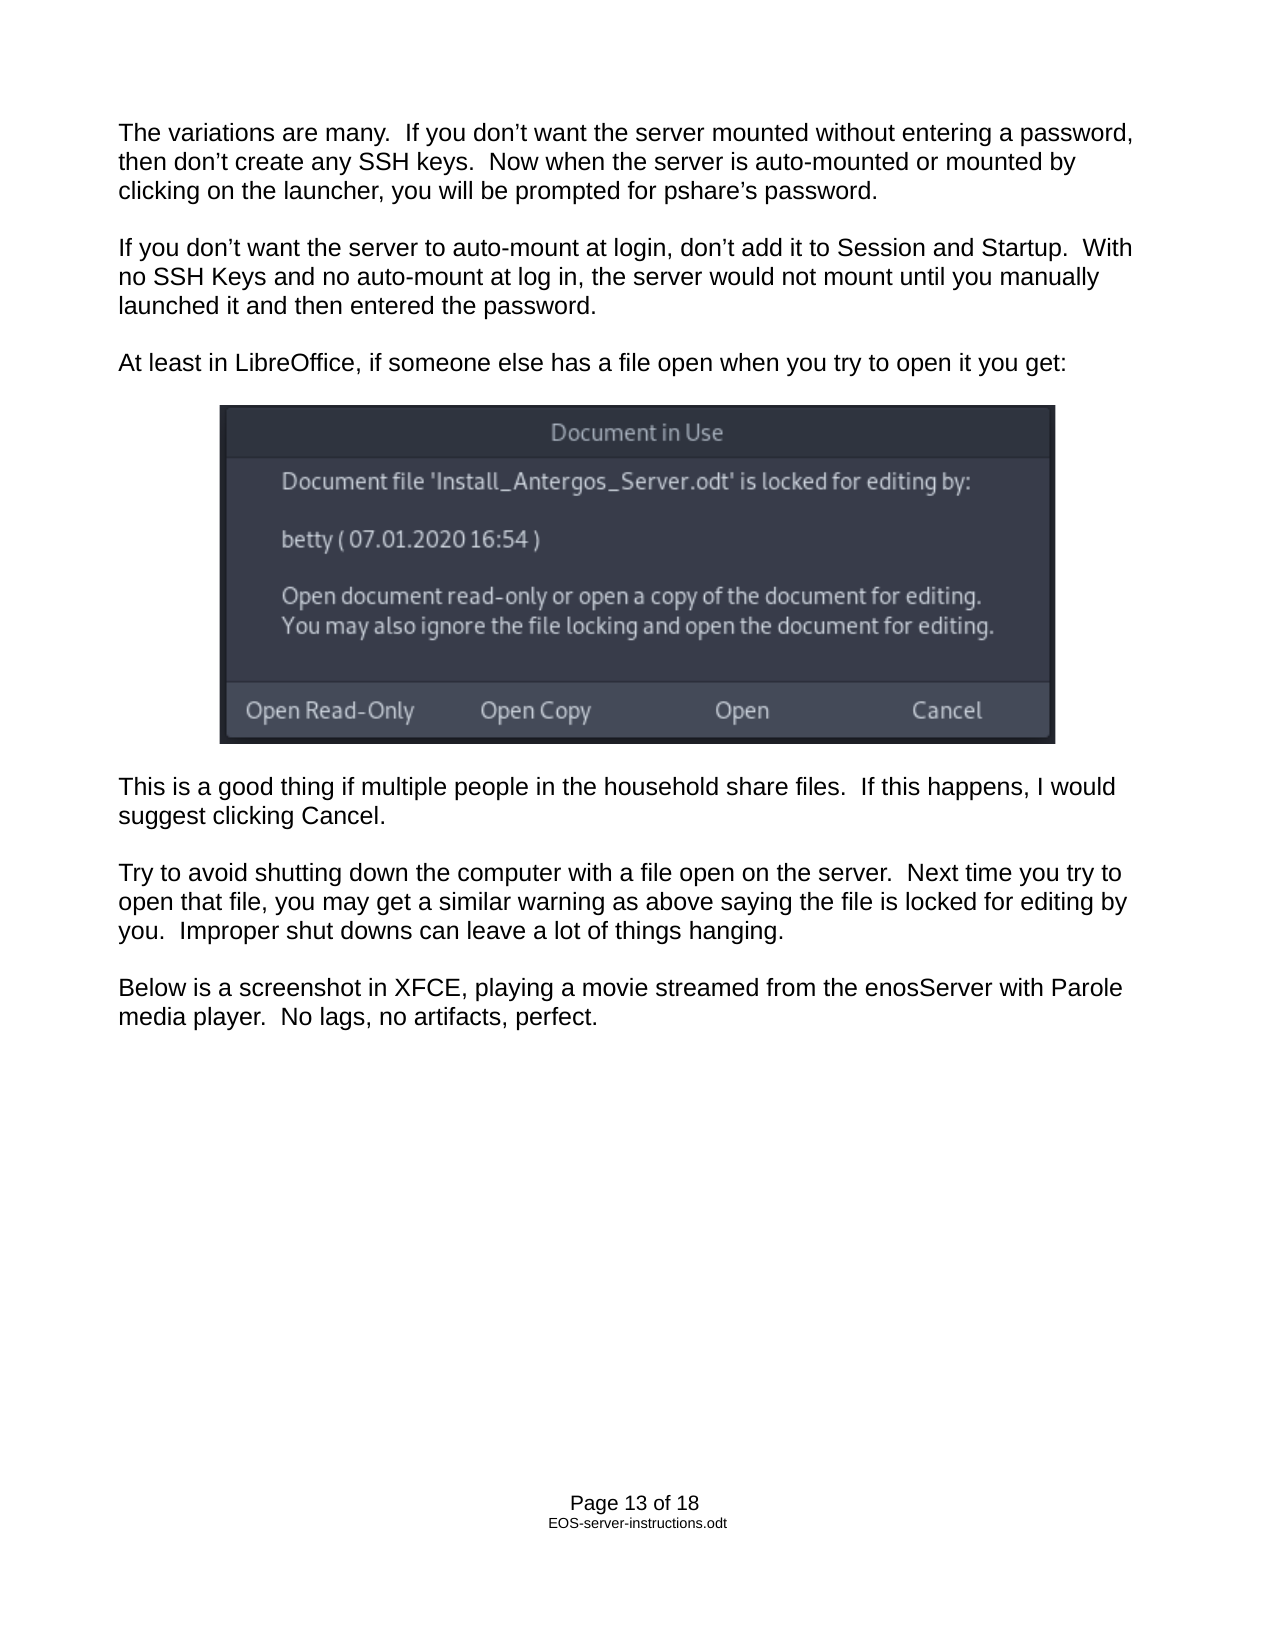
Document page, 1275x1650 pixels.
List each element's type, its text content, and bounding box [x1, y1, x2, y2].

text Try to avoid shutting down the computer with a file open on the server. Next time you try to open that file, you may get a similar warning as above saying the file is locked for editing by you. Improper shut downs can leave a lot of things hanging. [118, 858, 1157, 944]
picture [219, 405, 1056, 744]
text The variations are many. If you don’t want the server mounted without entering a password, then don’t create any SSH keys. Now when the server is auto-mounted or mounted by clicking on the launcher, you will be prompted for pshare’s password. [118, 118, 1157, 204]
text If you don’t want the server to auto-mount at login, don’t add it to Session and Startup. With no SSH Keys and no auto-mount at log in, the server would not mount until you manually launched it and then entered the password. [118, 233, 1157, 319]
text Below is a screenshot in XFCE, playing a movie streamed from the enosServer with Parole media player. No lags, no artifacts, perfect. [118, 973, 1157, 1031]
text This is a good thing if multiple people in the household share files. If this happens, I would suggest clicking Cancel. [118, 772, 1157, 829]
text At least in LibreOffice, if someone else has a file open when you try to open it you get: [118, 348, 1157, 377]
